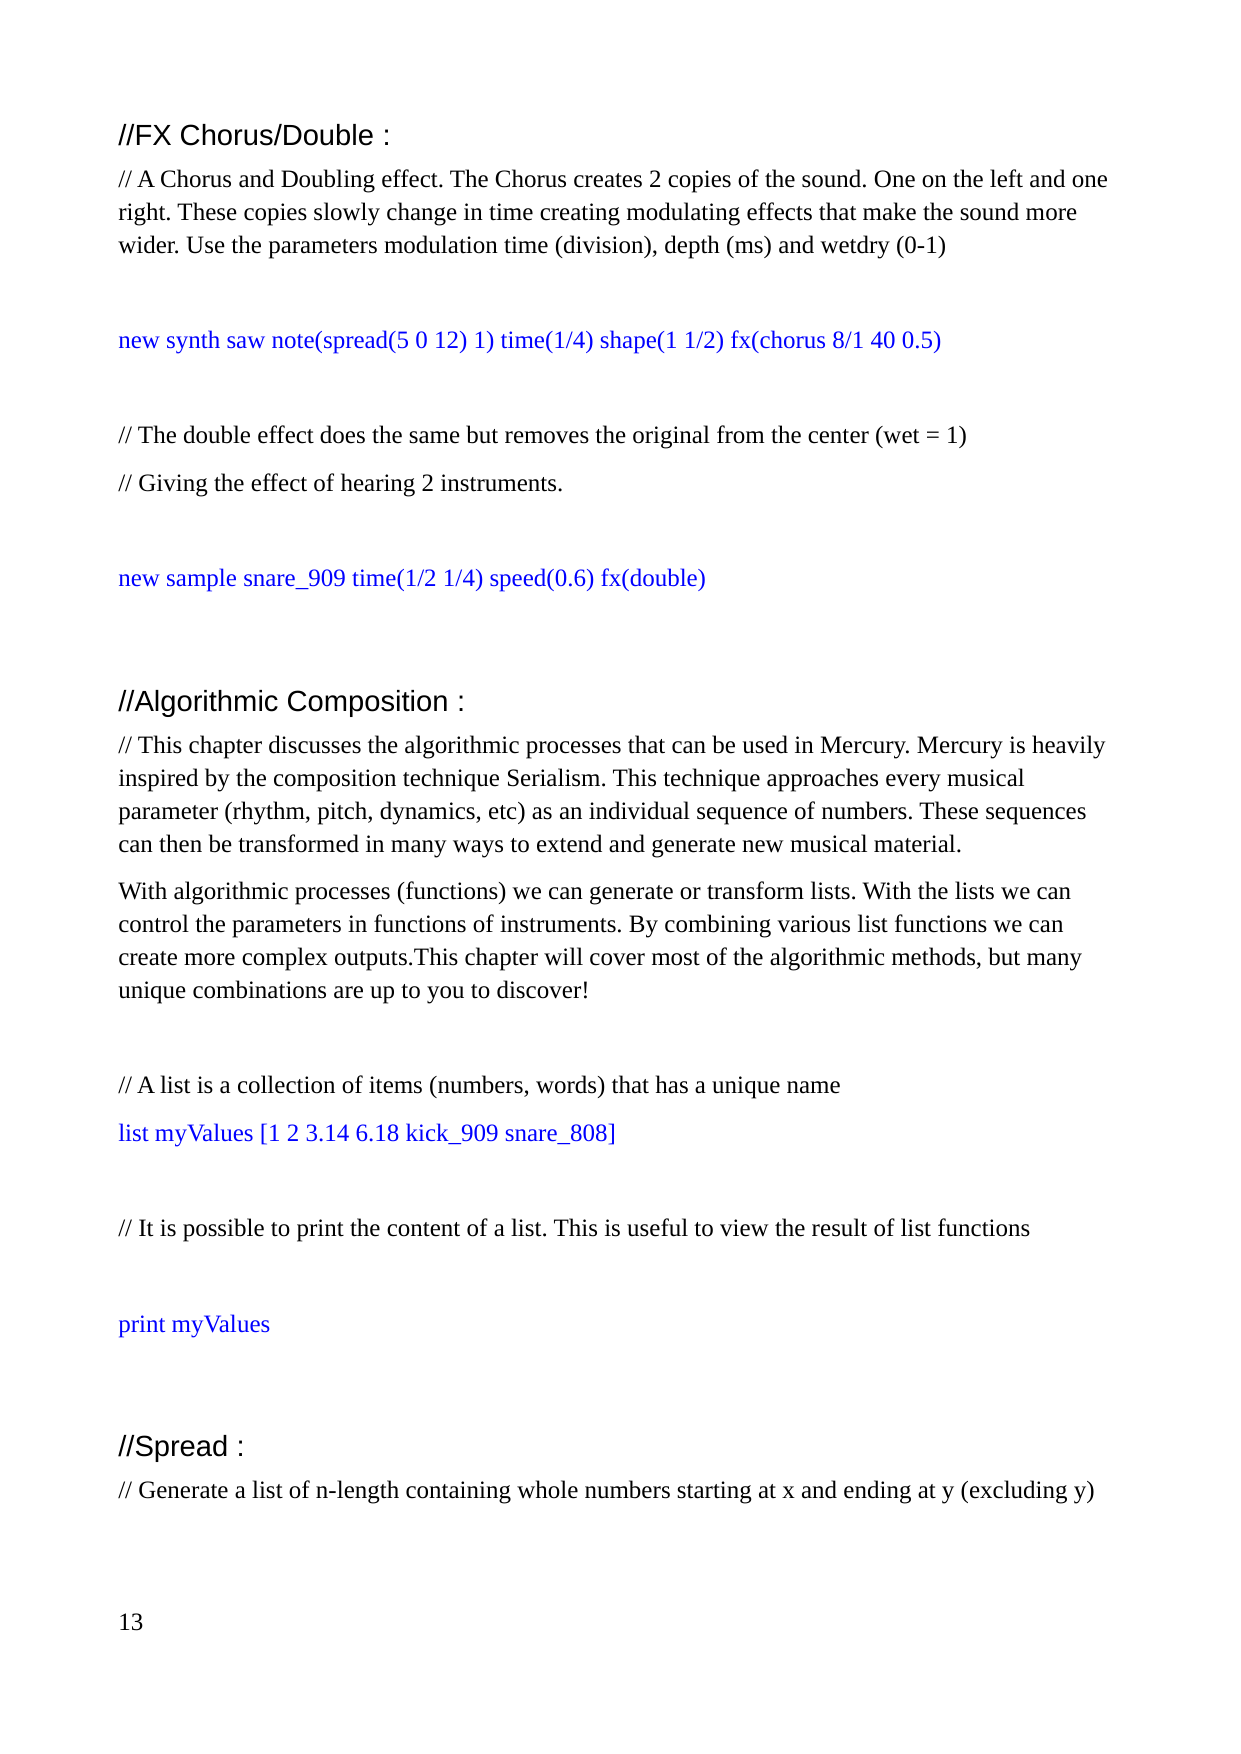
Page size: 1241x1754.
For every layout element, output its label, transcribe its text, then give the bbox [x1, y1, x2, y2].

text new sample snare_909 time(1/2 1/4) speed(0.6) fx(double) [118, 563, 1122, 592]
text // A list is a collection of items (numbers, words) that has a unique name [118, 1071, 1122, 1099]
text // Generate a list of n-length containing whole numbers starting at x and ending at y (excluding y) [118, 1475, 1122, 1504]
text // It is possible to print the content of a list. This is useful to view the result of list functions [118, 1213, 1122, 1242]
text // A Chorus and Doubling effect. The Chorus creates 2 copies of the sound. One on the left and one right. These copies slowly change in time creating modulating effects that make the sound more wider. Use the parameters modulation time (division), depth (ms) and wetdry (0-1) [118, 164, 1122, 259]
subtitle //Spread : [118, 1429, 1122, 1462]
text print myValues [118, 1309, 1122, 1337]
text // This chapter discusses the algorithmic processes that can be used in Mercury. Mercury is heavily inspired by the composition technique Serialism. This technique approaches every musical parameter (rhythm, pitch, dynamics, etc) as an individual sequence of numbers. These sequences can then be transformed in many ways to extend and generate new musical material. [118, 730, 1122, 857]
text With algorithmic processes (functions) we can generate or transform lists. With the lists we can control the parameters in functions of instruments. By combining various list functions we can create more complex outputs.This chapter will cover most of the algorithmic methods, but many unique combinations are up to you to discover! [118, 876, 1122, 1004]
text list myValues [1 2 3.14 6.18 kick_909 snare_808] [118, 1118, 1122, 1147]
subtitle //Algorithmic Composition : [118, 684, 1122, 717]
text new synth saw note(spread(5 0 12) 1) time(1/4) shape(1 1/2) fx(chorus 8/1 40 0.5) [118, 325, 1122, 354]
subtitle //FX Chorus/Double : [118, 118, 1122, 152]
text // The double effect does the same but removes the original from the center (wet = 1) [118, 421, 1122, 449]
text // Giving the effect of hearing 2 instruments. [118, 468, 1122, 497]
